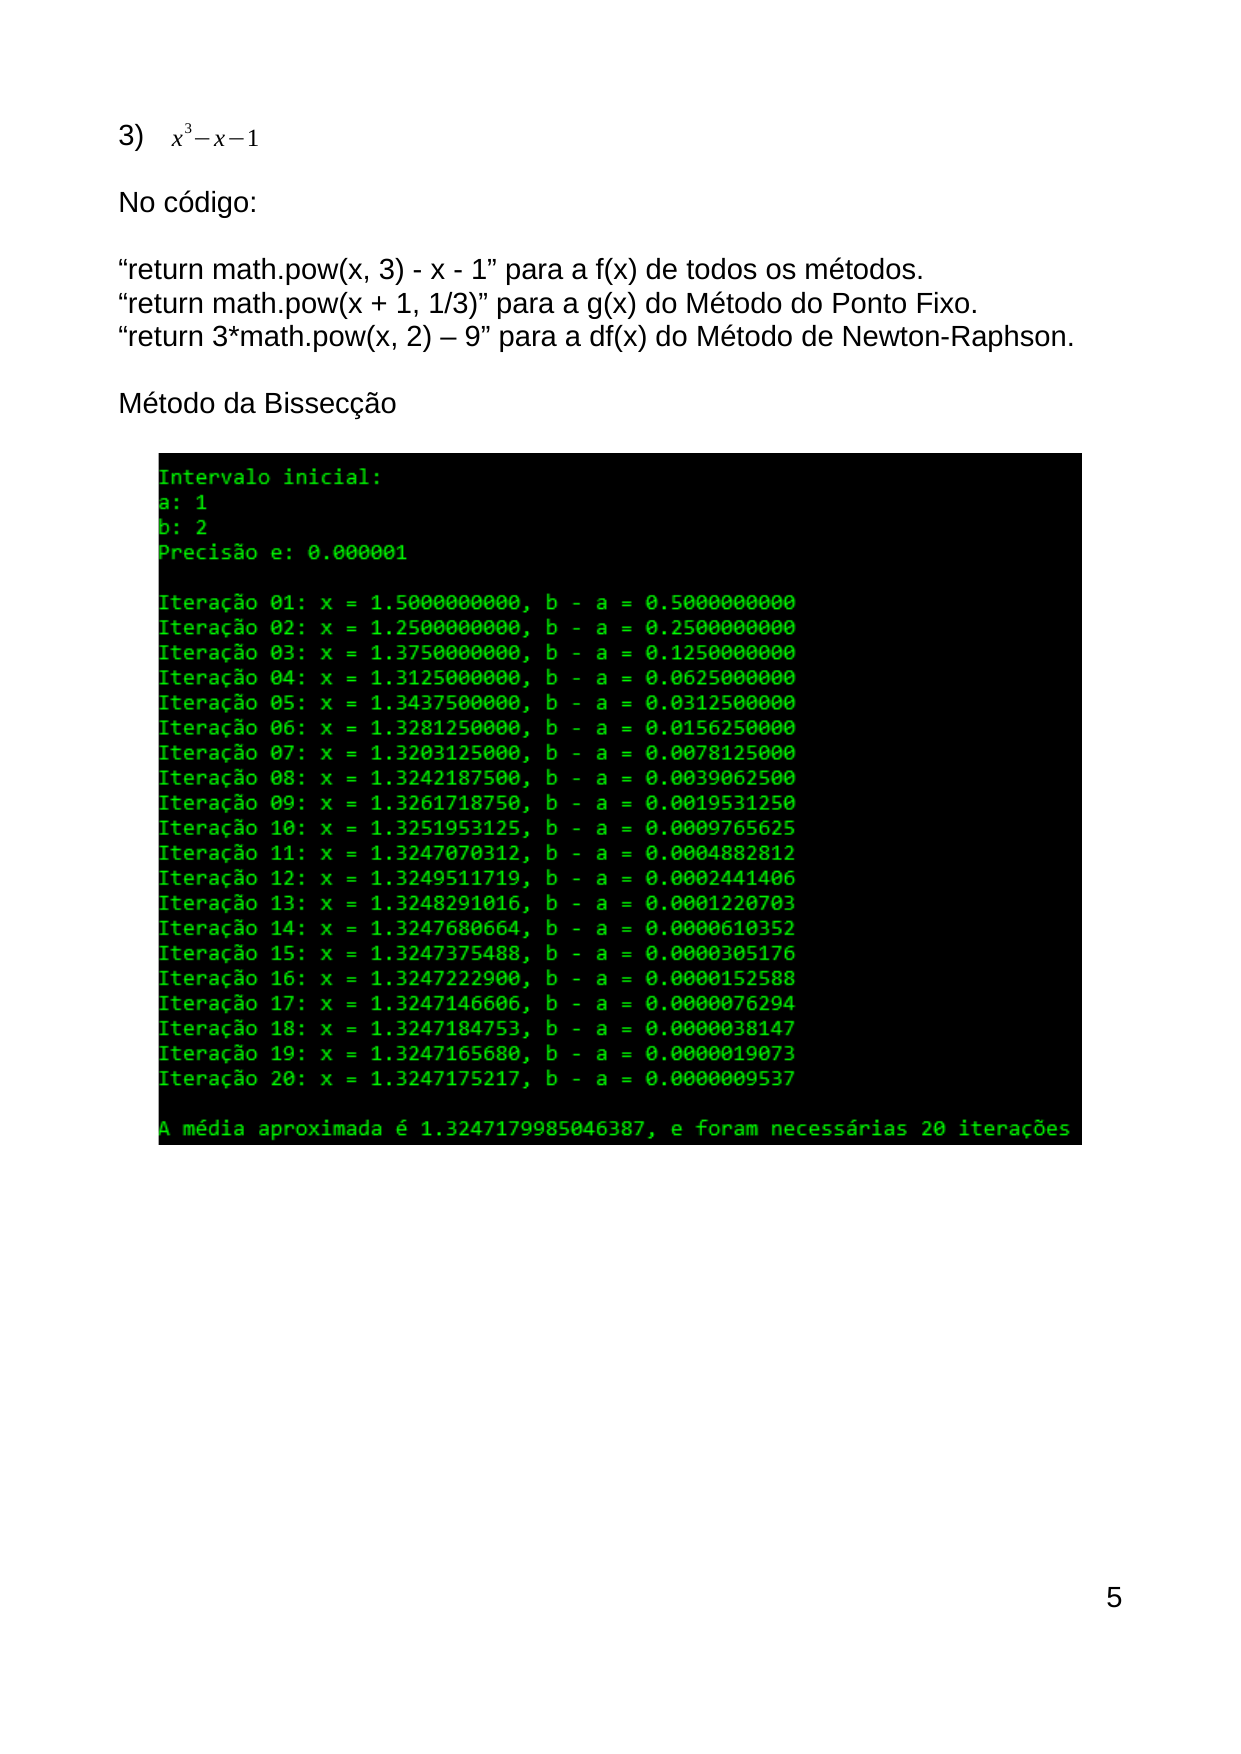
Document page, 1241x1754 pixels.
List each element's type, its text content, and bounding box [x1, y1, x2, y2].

text Método da Bissecção [118, 386, 1122, 420]
picture [158, 453, 1082, 1145]
text No código: [118, 185, 1122, 219]
text “return math.pow(x, 3) - x - 1” para a f(x) de todos os métodos. [118, 252, 1122, 286]
text “return 3*math.pow(x, 2) – 9” para a df(x) do Método de Newton-Raphson. [118, 319, 1122, 353]
text “return math.pow(x + 1, 1/3)” para a g(x) do Método do Ponto Fixo. [118, 286, 1122, 319]
text 3) [118, 118, 1122, 152]
text 5 [118, 1580, 1122, 1614]
